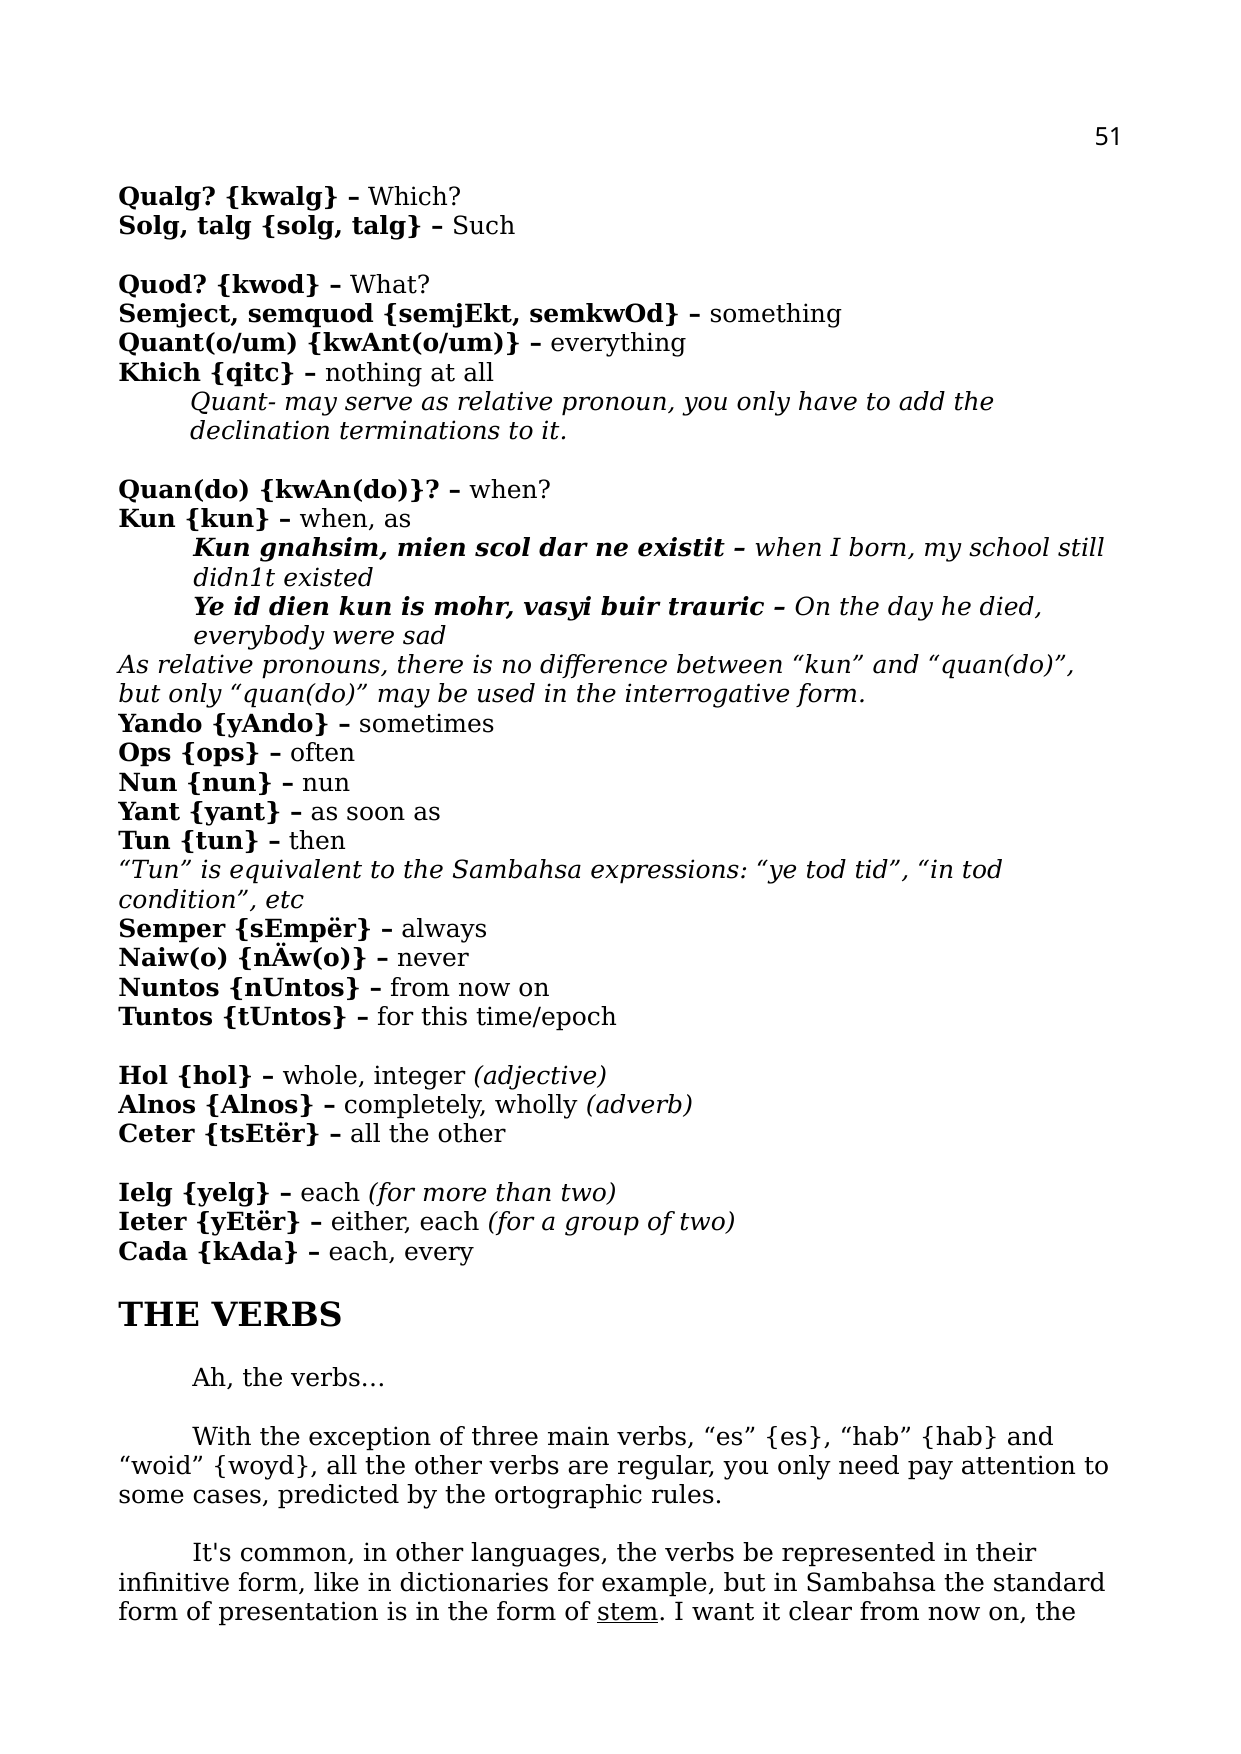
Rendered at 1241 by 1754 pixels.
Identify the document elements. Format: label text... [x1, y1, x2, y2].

text Yant {yant} – as soon as [118, 797, 1123, 826]
text Tun {tun} – then [118, 826, 1123, 856]
text Ops {ops} – often [118, 738, 1123, 767]
text Nuntos {nUntos} – from now on [118, 973, 1123, 1002]
text Naiw(o) {nÄw(o)} – never [118, 943, 1123, 973]
text Quan(do) {kwAn(do)}? – when? [118, 474, 1123, 504]
text Kun gnahsim, mien scol dar ne existit – when I born, my school still didn1t existed [193, 533, 1123, 592]
text Ielg {yelg} – each (for more than two) [118, 1178, 1123, 1207]
text Tuntos {tUntos} – for this time/epoch [118, 1002, 1123, 1031]
text Ceter {tsEtër} – all the other [118, 1119, 1123, 1149]
text Hol {hol} – whole, integer (adjective) [118, 1061, 1123, 1090]
text With the exception of three main verbs, “es” {es}, “hab” {hab} and “woid” {woyd}, all the other verbs are regular, you only need pay attention to some cases, predicted by the ortographic rules. [118, 1422, 1123, 1509]
text Semject, semquod {semjEkt, semkwOd} – something [118, 299, 1123, 328]
text Kun {kun} – when, as [118, 504, 1123, 533]
text Qualg? {kwalg} – Which? [118, 182, 1123, 211]
text Solg, talg {solg, talg} – Such [118, 211, 1123, 240]
text Cada {kAda} – each, every [118, 1237, 1123, 1266]
text Quant- may serve as relative pronoun, you only have to add the declination terminations to it. [190, 387, 1123, 445]
text Nun {nun} – nun [118, 767, 1123, 797]
text It's common, in other languages, the verbs be represented in their infinitive form, like in dictionaries for example, but in Sambahsa the standard form of presentation is in the form of stem. I want it clear from now on, the [118, 1538, 1123, 1626]
subtitle THE VERBS [118, 1295, 1123, 1334]
text Yando {yAndo} – sometimes [118, 709, 1123, 738]
text Semper {sEmpër} – always [118, 914, 1123, 943]
text Quod? {kwod} – What? [118, 269, 1123, 299]
text “Tun” is equivalent to the Sambahsa expressions: “ye tod tid”, “in tod condition”, etc [118, 856, 1123, 914]
text Ieter {yEtër} – either, each (for a group of two) [118, 1207, 1123, 1237]
text Ah, the verbs… [118, 1363, 1123, 1393]
text Quant(o/um) {kwAnt(o/um)} – everything [118, 328, 1123, 358]
text As relative pronouns, there is no difference between “kun” and “quan(do)”, but only “quan(do)” may be used in the interrogative form. [118, 650, 1123, 709]
text Ye id dien kun is mohr, vasyi buir trauric – On the day he died, everybody were sad [193, 592, 1123, 650]
text Khich {qitc} – nothing at all [118, 358, 1123, 387]
text Alnos {Alnos} – completely, wholly (adverb) [118, 1090, 1123, 1119]
